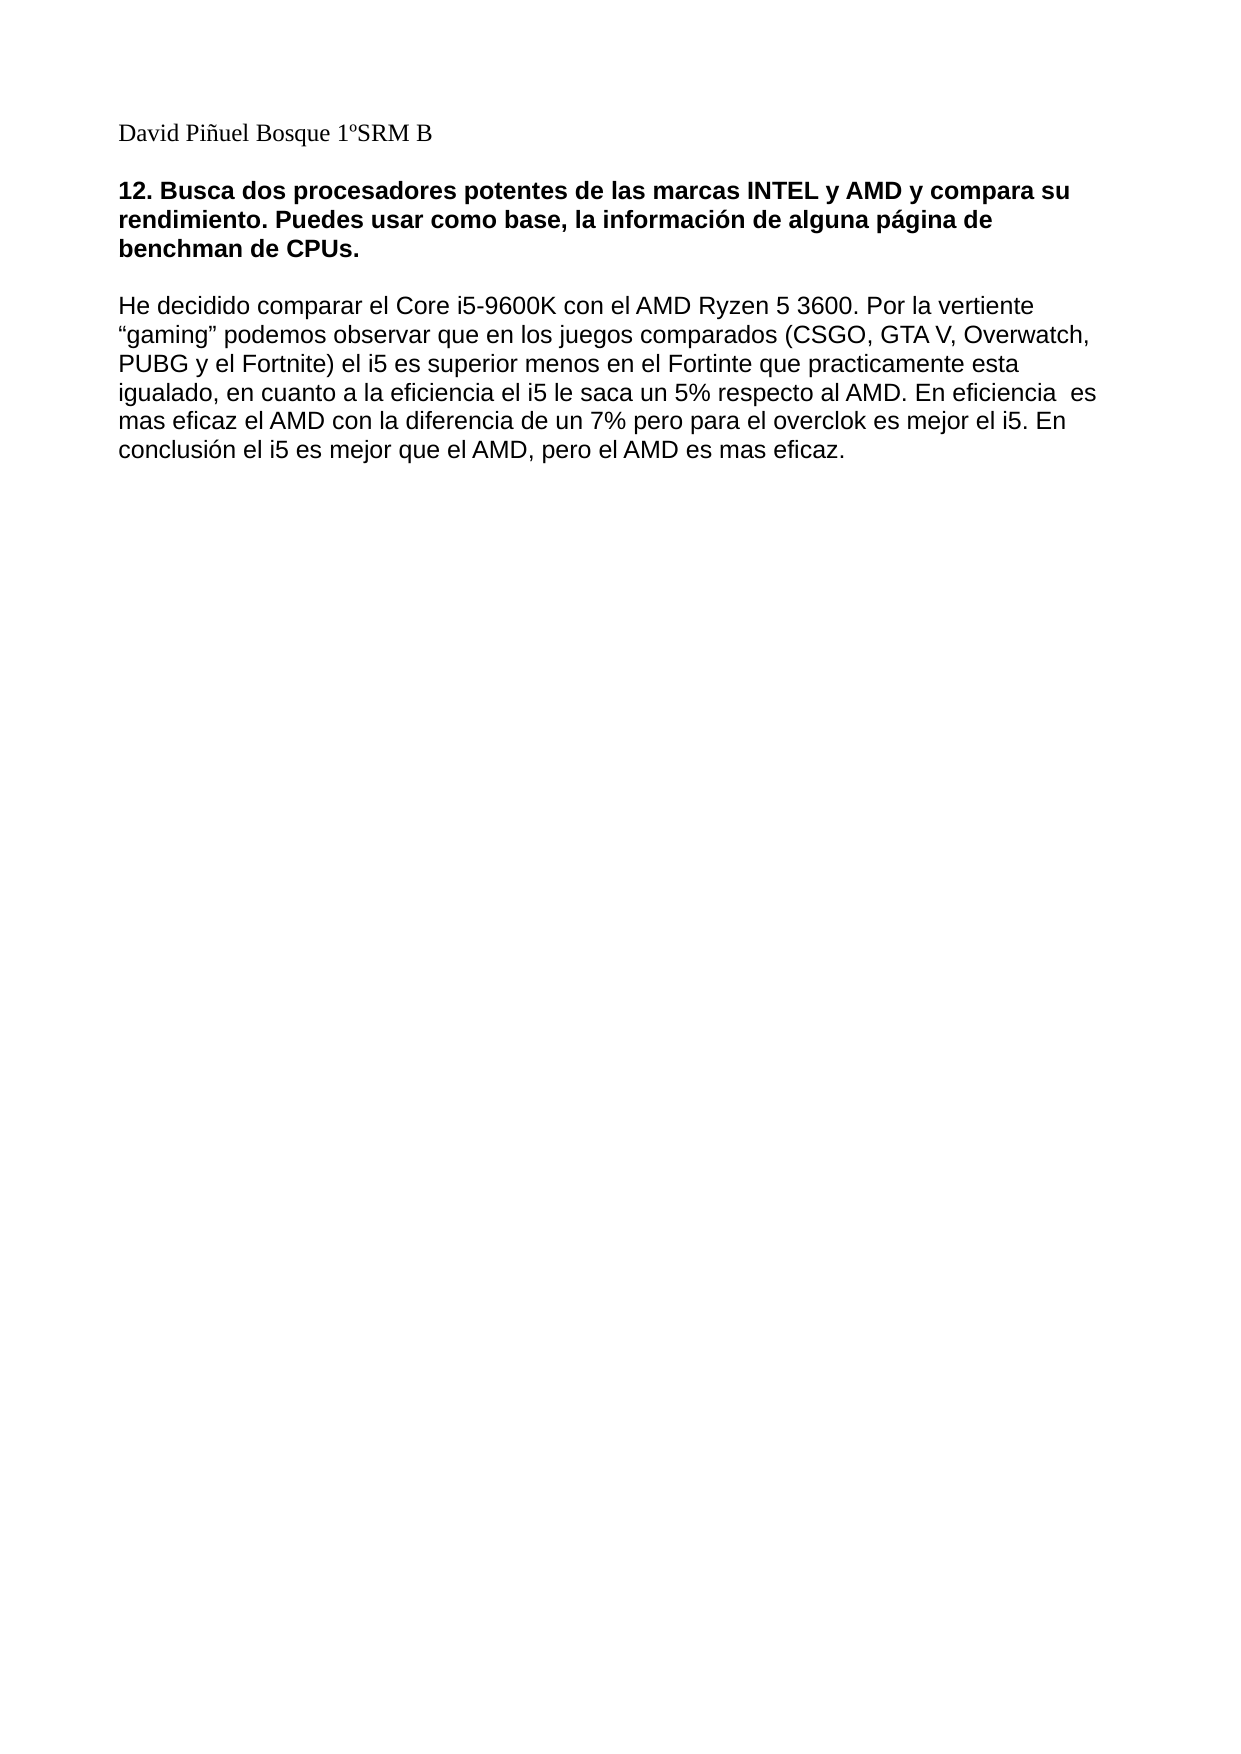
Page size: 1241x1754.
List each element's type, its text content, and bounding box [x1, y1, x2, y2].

text He decidido comparar el Core i5-9600K con el AMD Ryzen 5 3600. Por la vertiente “gaming” podemos observar que en los juegos comparados (CSGO, GTA V, Overwatch, PUBG y el Fortnite) el i5 es superior menos en el Fortinte que practicamente esta igualado, en cuanto a la eficiencia el i5 le saca un 5% respecto al AMD. En eficiencia es mas eficaz el AMD con la diferencia de un 7% pero para el overclok es mejor el i5. En conclusión el i5 es mejor que el AMD, pero el AMD es mas eficaz. [118, 291, 1122, 464]
text 12. Busca dos procesadores potentes de las marcas INTEL y AMD y compara su rendimiento. Puedes usar como base, la información de alguna página de benchman de CPUs. [118, 176, 1122, 263]
